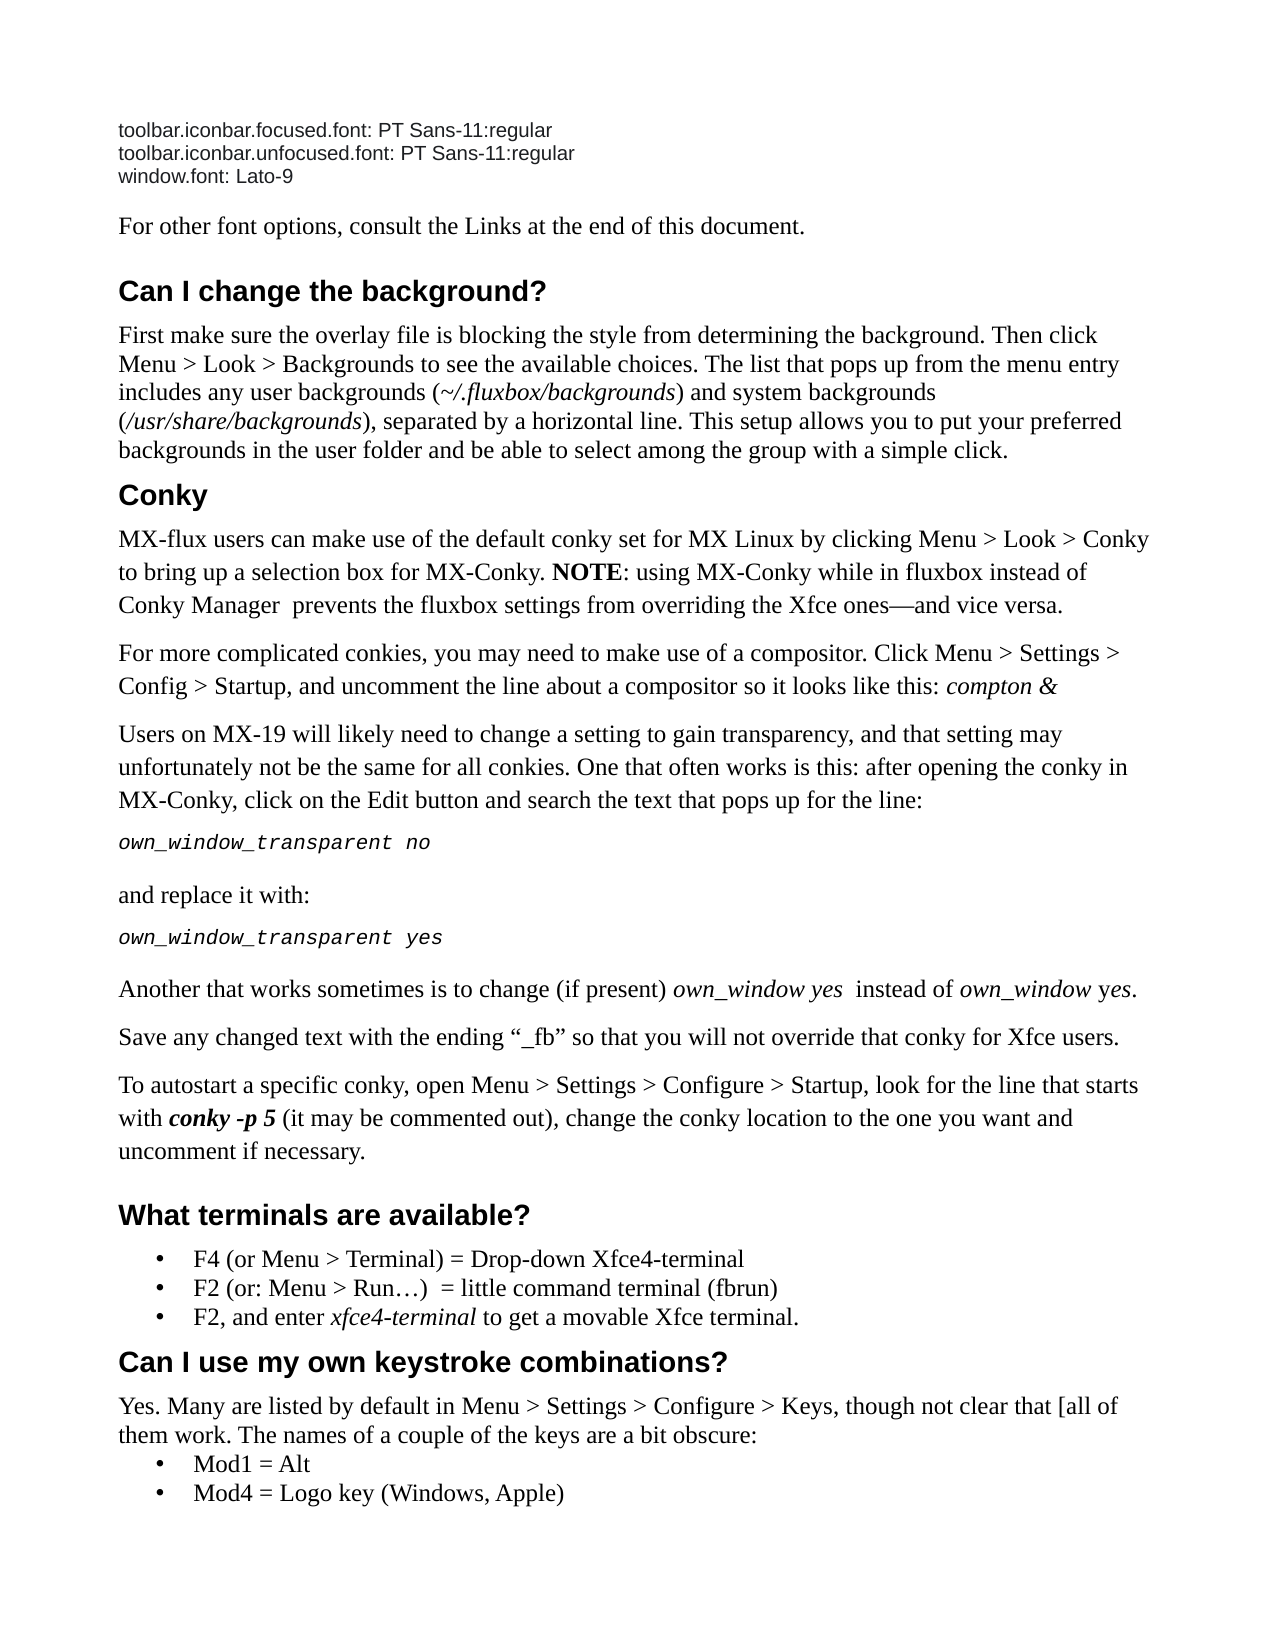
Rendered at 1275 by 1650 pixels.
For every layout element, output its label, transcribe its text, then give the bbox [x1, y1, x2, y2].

text First make sure the overlay file is blocking the style from determining the background. Then click Menu > Look > Backgrounds to see the available choices. The list that pops up from the menu entry includes any user backgrounds (~/.fluxbox/backgrounds) and system backgrounds (/usr/share/backgrounds), separated by a horizontal line. This setup allows you to put your preferred backgrounds in the user folder and be able to select among the group with a simple click. [118, 320, 1157, 464]
text To autostart a specific conky, open Menu > Settings > Configure > Startup, look for the line that starts with conky -p 5 (it may be commented out), change the conky location to the one you want and uncomment if necessary. [118, 1070, 1157, 1164]
text Save any changed text with the ending “_fb” so that you will not override that conky for Xfce users. [118, 1022, 1157, 1051]
list F2, and enter xfce4-terminal to get a movable Xfce terminal. [156, 1302, 1157, 1331]
subtitle Conky [118, 478, 1157, 512]
text For more complicated conkies, you may need to make use of a compositor. Click Menu > Settings > Config > Startup, and uncomment the line about a compositor so it looks like this: compton & [118, 638, 1157, 700]
text For other font options, consult the Links at the end of this document. [118, 211, 1157, 240]
list Mod1 = Alt [156, 1449, 1157, 1478]
subtitle Can I change the background? [118, 274, 1157, 307]
text Users on MX-19 will likely need to change a setting to gain transparency, and that setting may unfortunately not be the same for all conkies. One that often works is this: after opening the conky in MX-Conky, click on the Edit button and search the text that pops up for the line: [118, 719, 1157, 813]
list F4 (or Menu > Terminal) = Drop-down Xfce4-terminal [156, 1244, 1157, 1273]
text own_window_transparent yes [118, 927, 1157, 951]
text and replace it with: [118, 880, 1157, 908]
subtitle Can I use my own keystroke combinations? [118, 1345, 1157, 1379]
text MX-flux users can make use of the default conky set for MX Linux by clicking Menu > Look > Conky to bring up a selection box for MX-Conky. NOTE: using MX-Conky while in fluxbox instead of Conky Manager prevents the fluxbox settings from overriding the Xfce ones—and vice versa. [118, 524, 1157, 619]
list F2 (or: Menu > Run…) = little command terminal (fbrun) [156, 1273, 1157, 1302]
text own_window_transparent no [118, 832, 1157, 856]
list Mod4 = Logo key (Windows, Apple) [156, 1478, 1157, 1506]
text Another that works sometimes is to change (if present) own_window yes instead of own_window yes. [118, 974, 1157, 1003]
text Yes. Many are listed by default in Menu > Settings > Configure > Keys, though not clear that [all of them work. The names of a couple of the keys are a bit obscure: [118, 1391, 1157, 1449]
text toolbar.iconbar.focused.font: PT Sans-11:regular toolbar.iconbar.unfocused.font: PT Sans-11:regular window.font: Lato-9 [118, 118, 1157, 188]
subtitle What terminals are available? [118, 1198, 1157, 1232]
